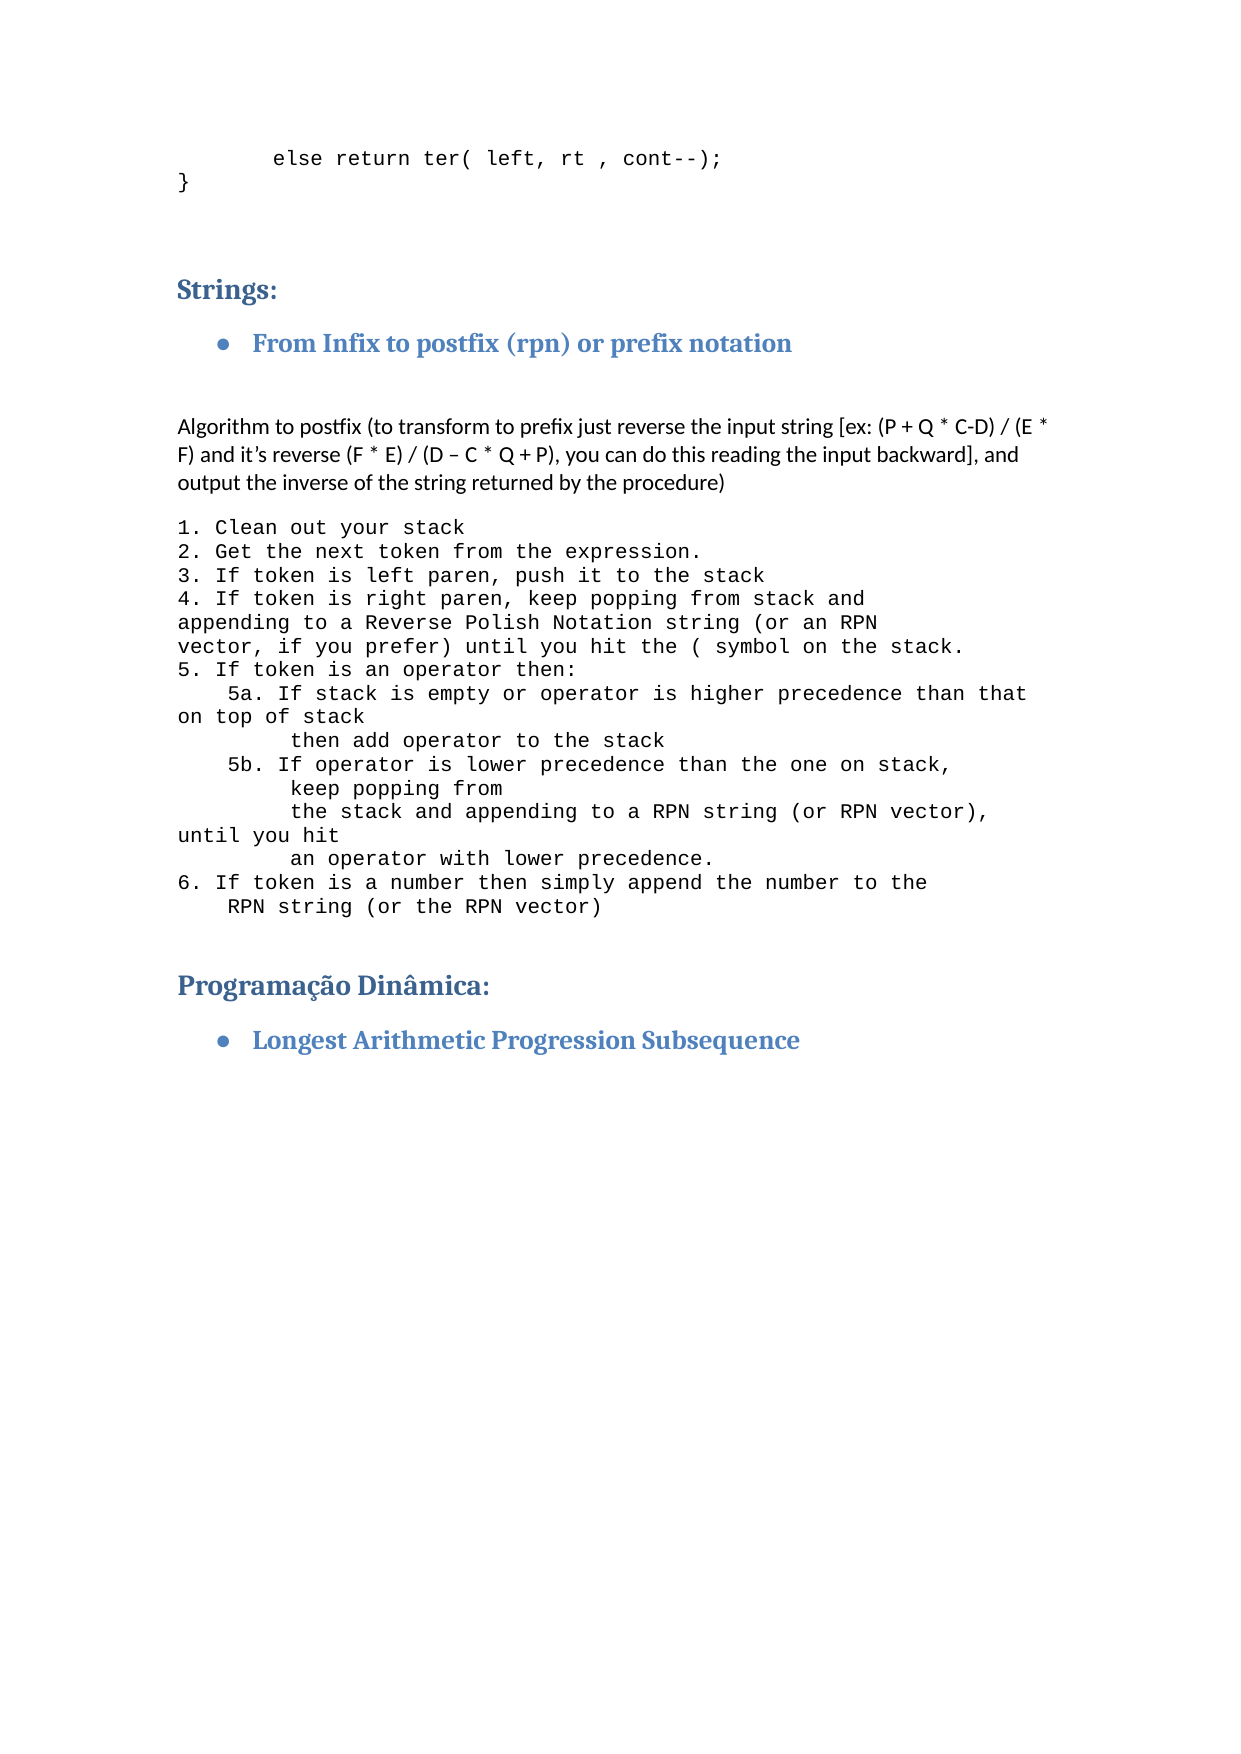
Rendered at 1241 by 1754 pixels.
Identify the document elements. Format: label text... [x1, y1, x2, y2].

text RPN string (or the RPN vector) [177, 896, 1063, 919]
text 5. If token is an operator then: [177, 659, 1063, 683]
subtitle Strings: [177, 273, 1063, 306]
text 4. If token is right paren, keep popping from stack and [177, 588, 1063, 612]
text Algorithm to postfix (to transform to prefix just reverse the input string [ex: (P + Q * C-D) / (E * F) and it’s reverse (F * E) / (D – C * Q + P), you can do this reading the input backward], and output the inverse of the string returned by the procedure) [177, 412, 1063, 497]
text 6. If token is a number then simply append the number to the [177, 872, 1063, 896]
text appending to a Reverse Polish Notation string (or an RPN [177, 612, 1063, 636]
text 5b. If operator is lower precedence than the one on stack, [177, 754, 1063, 777]
text an operator with lower precedence. [177, 848, 1063, 872]
text } [177, 171, 1063, 195]
text vector, if you prefer) until you hit the ( symbol on the stack. [177, 636, 1063, 659]
subtitle From Infix to postfix (rpn) or prefix notation [215, 327, 1063, 359]
subtitle Programação Dinâmica: [177, 969, 1063, 1003]
text the stack and appending to a RPN string (or RPN vector), until you hit [177, 801, 1063, 848]
text 2. Get the next token from the expression. [177, 541, 1063, 565]
text then add operator to the stack [177, 730, 1063, 754]
text 5a. If stack is empty or operator is higher precedence than that on top of stack [177, 683, 1063, 730]
text 1. Clean out your stack [177, 517, 1063, 541]
subtitle Longest Arithmetic Progression Subsequence [215, 1024, 1063, 1056]
text keep popping from [177, 777, 1063, 801]
text 3. If token is left paren, push it to the stack [177, 565, 1063, 588]
text else return ter( left, rt , cont--); [177, 148, 1063, 171]
